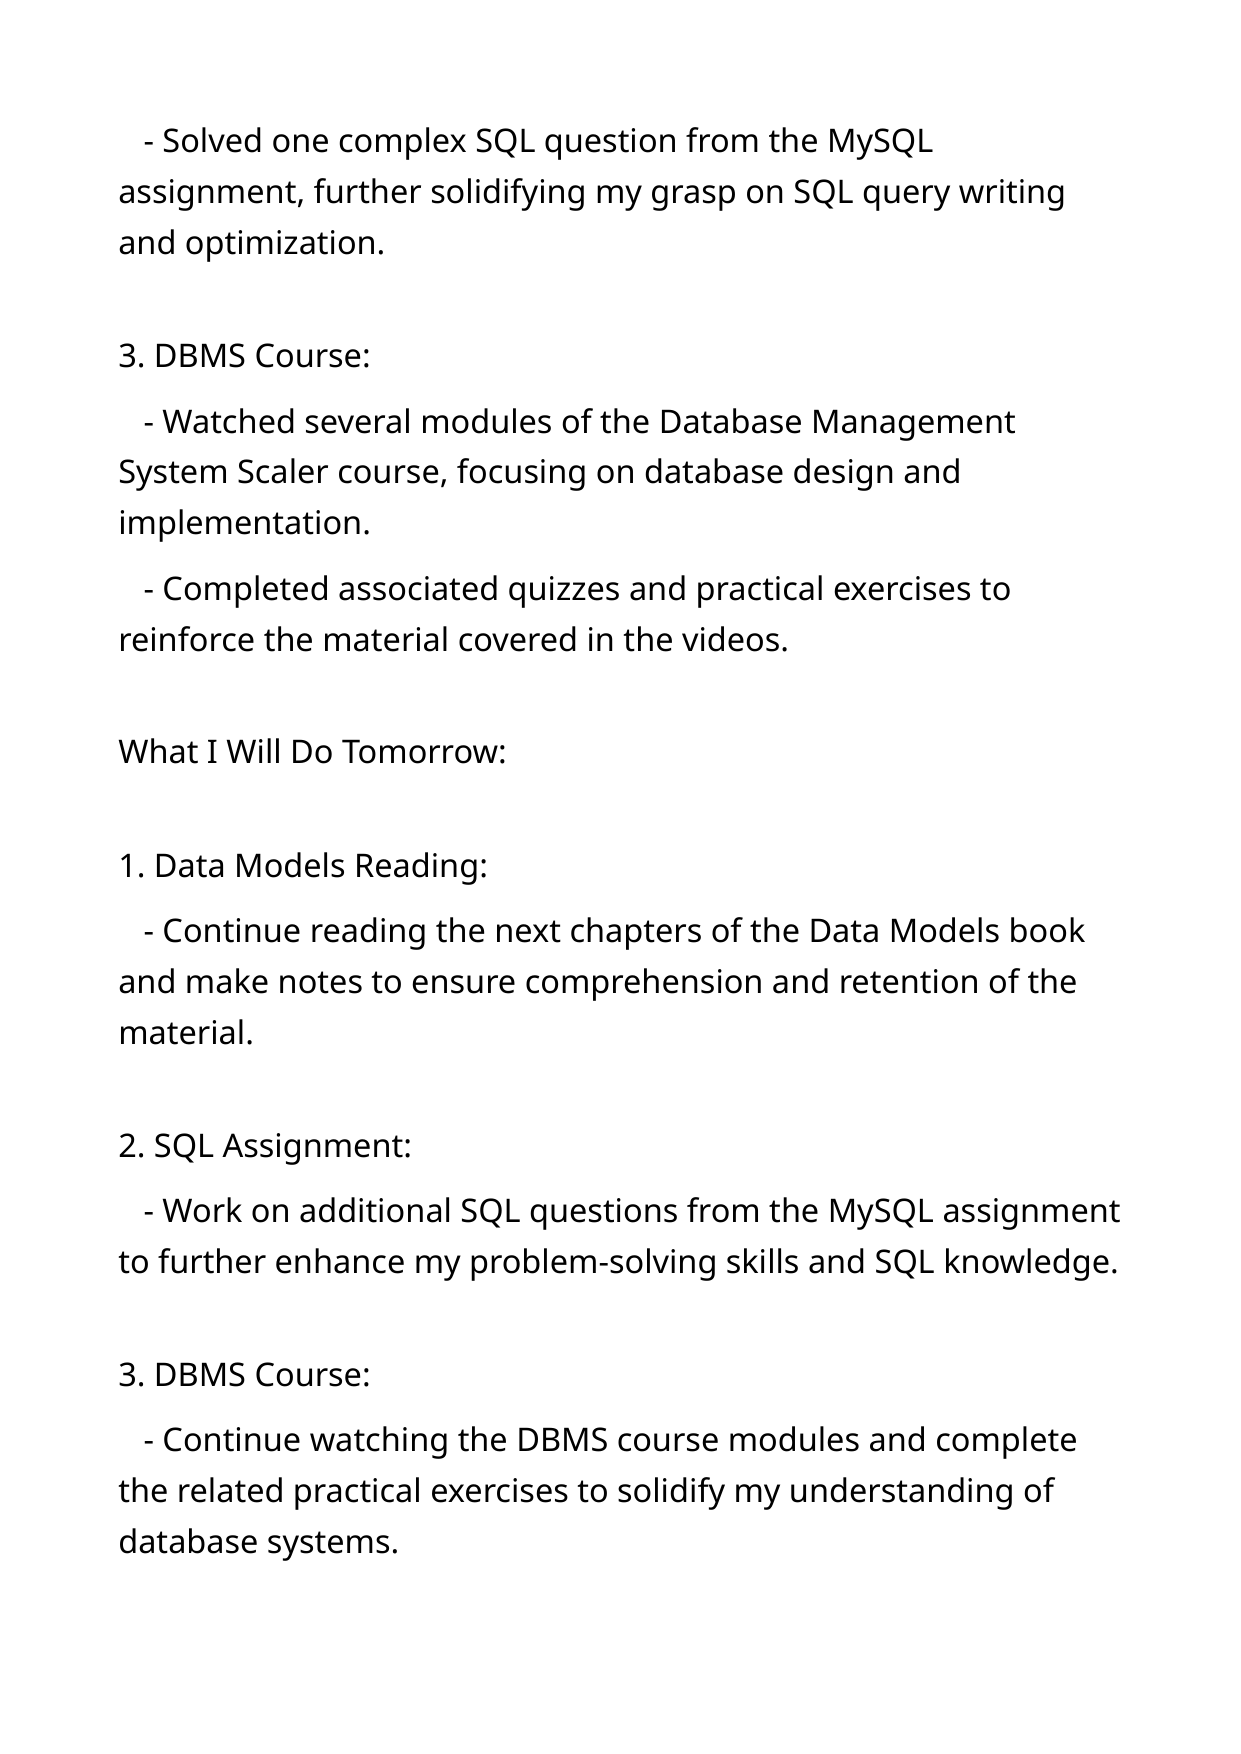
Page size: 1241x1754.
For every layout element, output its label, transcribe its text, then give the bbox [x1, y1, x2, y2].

text 1. Data Models Reading: [118, 842, 1122, 886]
text What I Will Do Tomorrow: [118, 729, 1122, 773]
text 3. DBMS Course: [118, 1352, 1122, 1396]
text 3. DBMS Course: [118, 333, 1122, 377]
text - Completed associated quizzes and practical exercises to reinforce the material covered in the videos. [118, 565, 1122, 660]
text - Work on additional SQL questions from the MySQL assignment to further enhance my problem-solving skills and SQL knowledge. [118, 1188, 1122, 1283]
text - Watched several modules of the Database Management System Scaler course, focusing on database design and implementation. [118, 398, 1122, 544]
text - Solved one complex SQL question from the MySQL assignment, further solidifying my grasp on SQL query writing and optimization. [118, 118, 1122, 264]
text 2. SQL Assignment: [118, 1122, 1122, 1167]
text - Continue reading the next chapters of the Data Models book and make notes to ensure comprehension and retention of the material. [118, 908, 1122, 1053]
text - Continue watching the DBMS course modules and complete the related practical exercises to solidify my understanding of database systems. [118, 1417, 1122, 1563]
